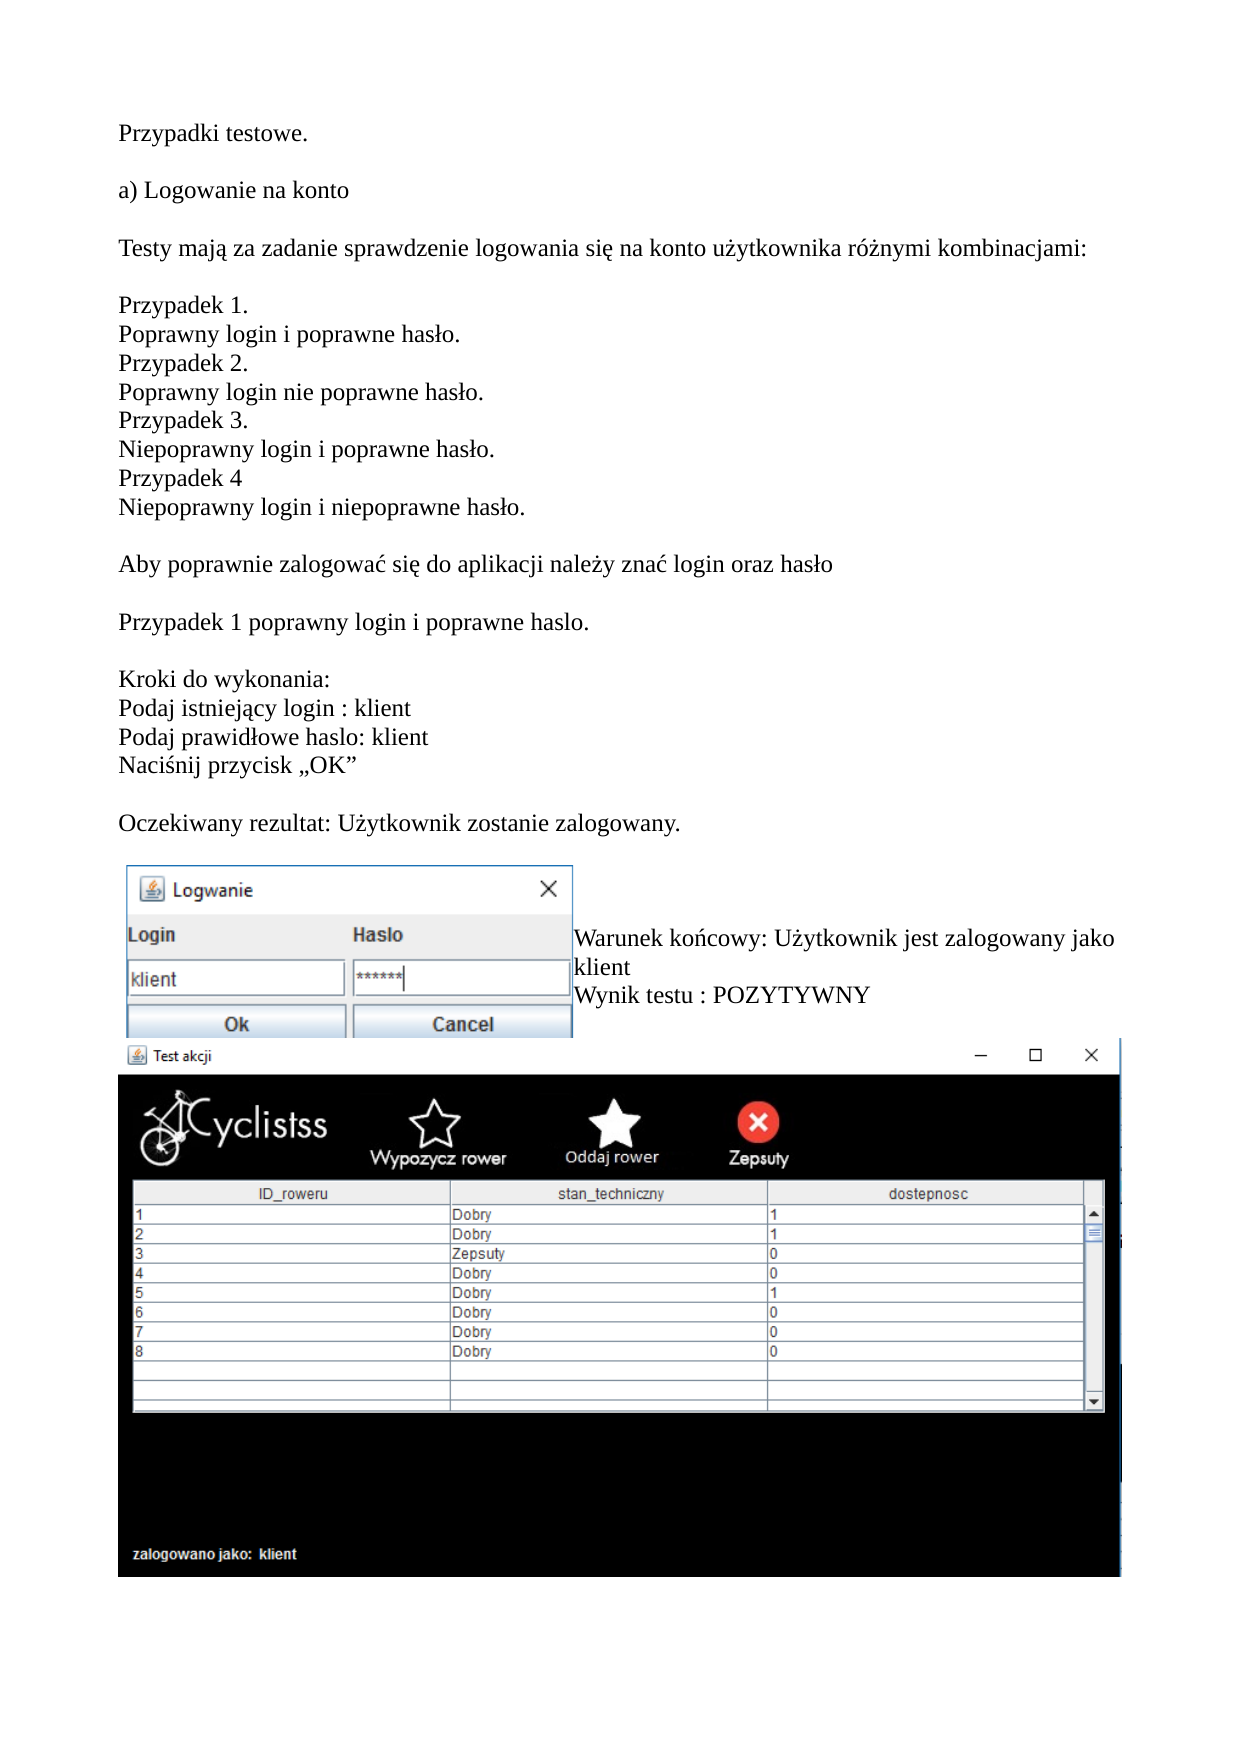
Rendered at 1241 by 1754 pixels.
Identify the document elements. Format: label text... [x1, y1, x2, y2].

text Podaj prawidłowe haslo: klient [118, 722, 1122, 751]
text Aby poprawnie zalogować się do aplikacji należy znać login oraz hasło [118, 549, 1122, 578]
text Poprawny login nie poprawne hasło. [118, 377, 1122, 406]
text Przypadek 1. [118, 291, 1122, 319]
text Podaj istniejący login : klient [118, 693, 1122, 722]
text Kroki do wykonania: [118, 664, 1122, 693]
text Oczekiwany rezultat: Użytkownik zostanie zalogowany. [118, 808, 1122, 837]
text Wynik testu : POZYTYWNY [574, 981, 1122, 1009]
text Niepoprawny login i poprawne hasło. [118, 434, 1122, 463]
text Przypadek 3. [118, 406, 1122, 434]
text Przypadki testowe. [118, 118, 1122, 147]
text Niepoprawny login i niepoprawne hasło. [118, 492, 1122, 521]
text Przypadek 2. [118, 348, 1122, 377]
text Przypadek 4 [118, 463, 1122, 492]
text Testy mają za zadanie sprawdzenie logowania się na konto użytkownika różnymi kombinacjami: [118, 233, 1122, 262]
text Przypadek 1 poprawny login i poprawne haslo. [118, 607, 1122, 636]
text Naciśnij przycisk „OK” [118, 751, 1122, 779]
text a) Logowanie na konto [118, 176, 1122, 204]
text Poprawny login i poprawne hasło. [118, 319, 1122, 348]
text Warunek końcowy: Użytkownik jest zalogowany jako klient [574, 923, 1122, 981]
